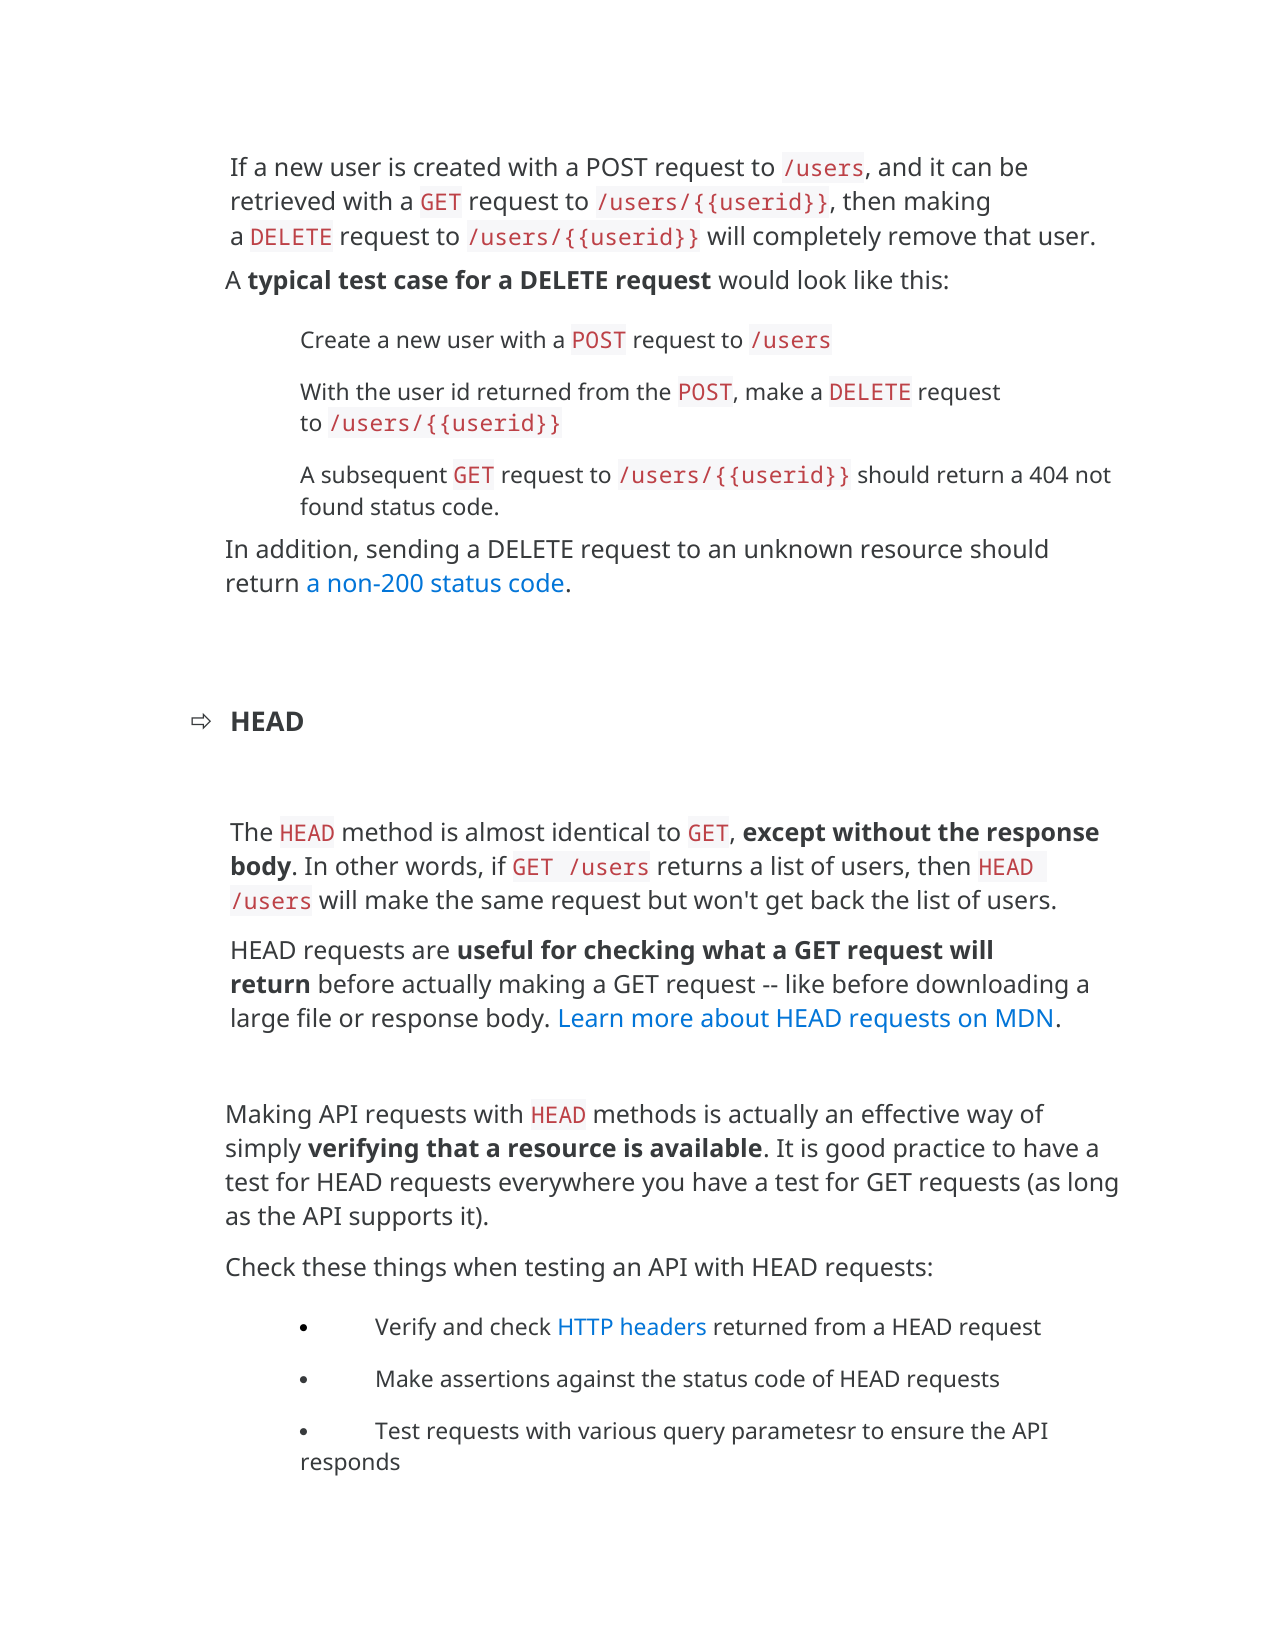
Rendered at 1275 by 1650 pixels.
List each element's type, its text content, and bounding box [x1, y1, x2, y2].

list If a new user is created with a POST request to /users, and it can be retrieved with a GET request to /users/{{userid}}, then making a DELETE request to /users/{{userid}} will completely remove that user. [230, 150, 1125, 252]
text A typical test case for a DELETE request would look like this: [225, 263, 1125, 297]
list Test requests with various query parametesr to ensure the API responds [300, 1415, 1125, 1477]
subtitle HEAD [189, 703, 1125, 740]
text Create a new user with a POST request to /users [300, 324, 1125, 355]
text The HEAD method is almost identical to GET, except without the response body. In other words, if GET /users returns a list of users, then HEAD /users will make the same request but won't get back the list of users. [230, 814, 1125, 916]
text In addition, sending a DELETE request to an unknown resource should return a non-200 status code. [225, 532, 1125, 600]
text A subsequent GET request to /users/{{userid}} should return a 404 not found status code. [300, 459, 1125, 522]
text Making API requests with HEAD methods is actually an effective way of simply verifying that a resource is available. It is good practice to have a test for HEAD requests everywhere you have a test for GET requests (as long as the API supports it). [225, 1097, 1125, 1233]
list Make assertions against the status code of HEAD requests [300, 1363, 1125, 1394]
list Verify and check HTTP headers returned from a HEAD request [300, 1311, 1125, 1342]
text HEAD requests are useful for checking what a GET request will return before actually making a GET request -- like before downloading a large file or response body. Learn more about HEAD requests on MDN. [230, 933, 1125, 1035]
text With the user id returned from the POST, make a DELETE request to /users/{{userid}} [300, 376, 1125, 438]
text Check these things when testing an API with HEAD requests: [225, 1250, 1125, 1284]
